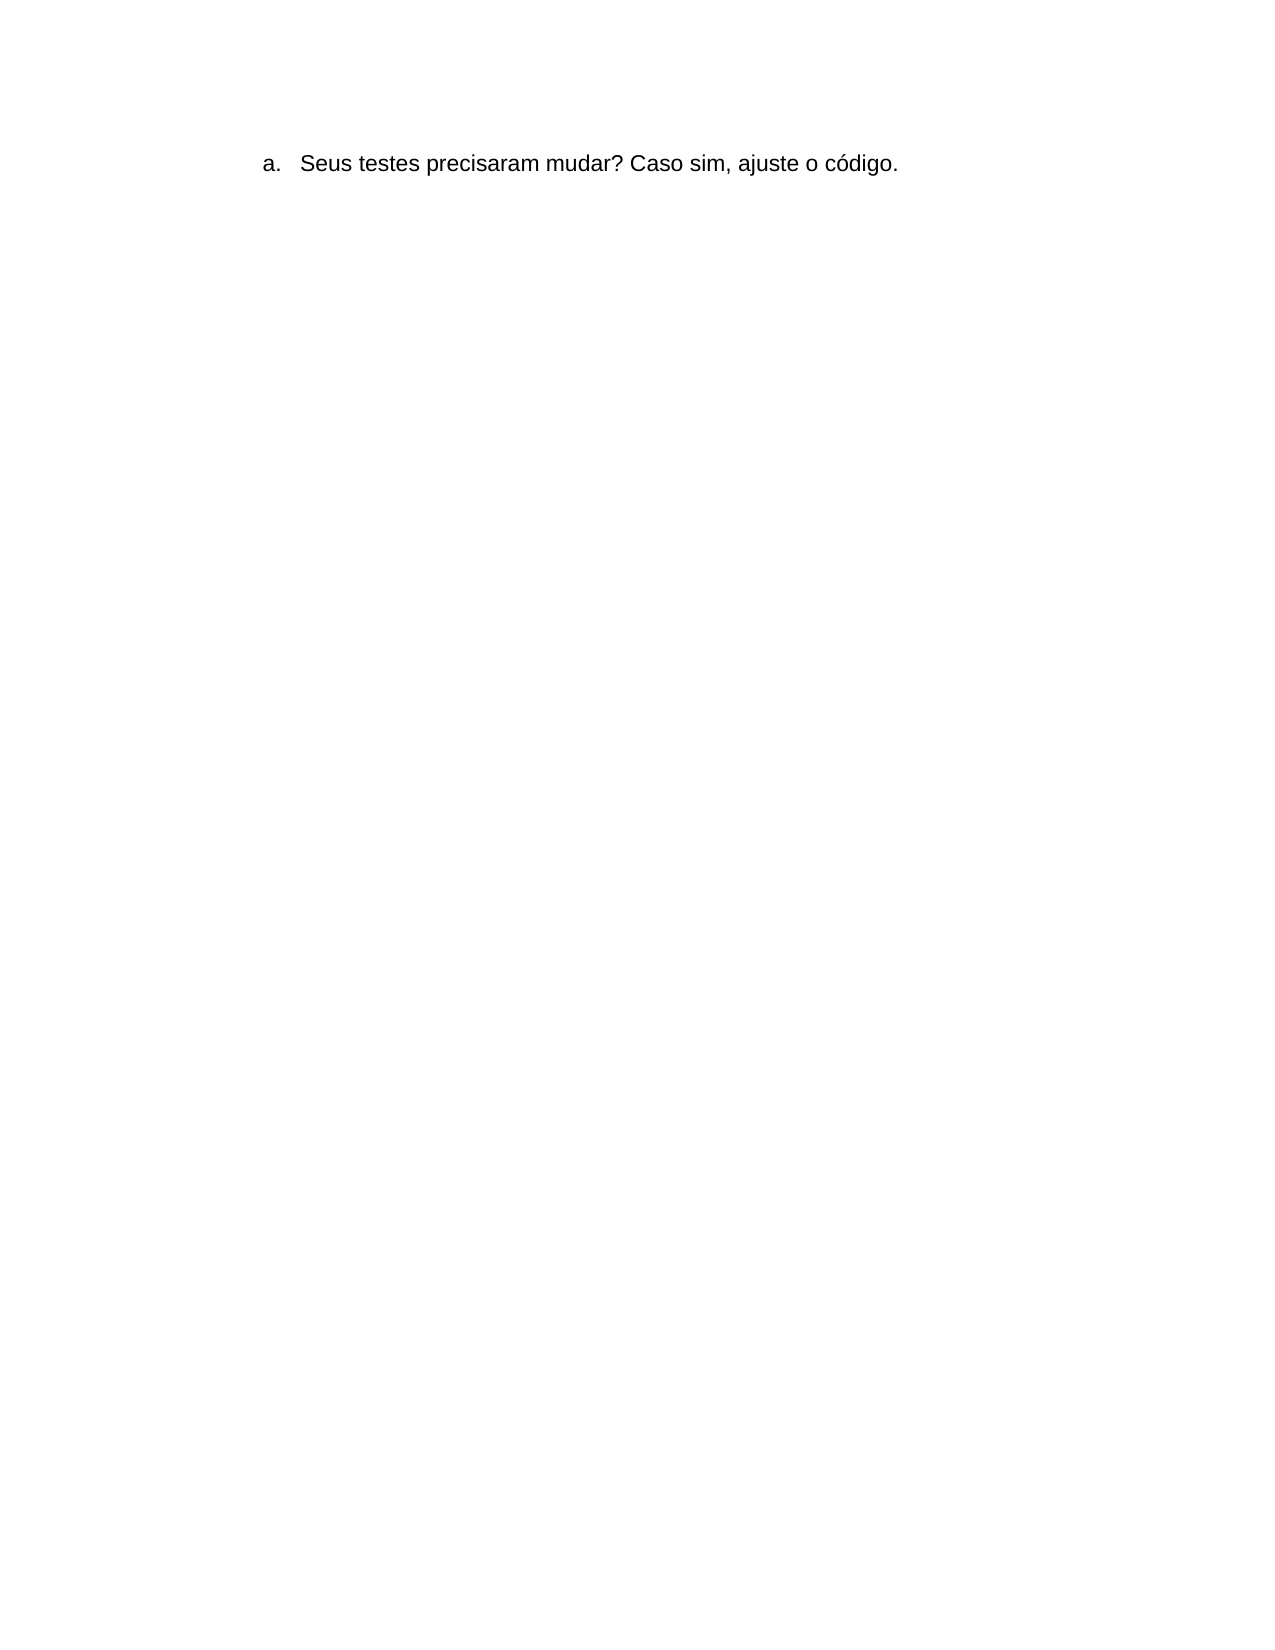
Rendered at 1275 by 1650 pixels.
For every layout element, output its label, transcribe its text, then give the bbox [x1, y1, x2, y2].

list Seus testes precisaram mudar? Caso sim, ajuste o código. [262, 150, 1125, 176]
